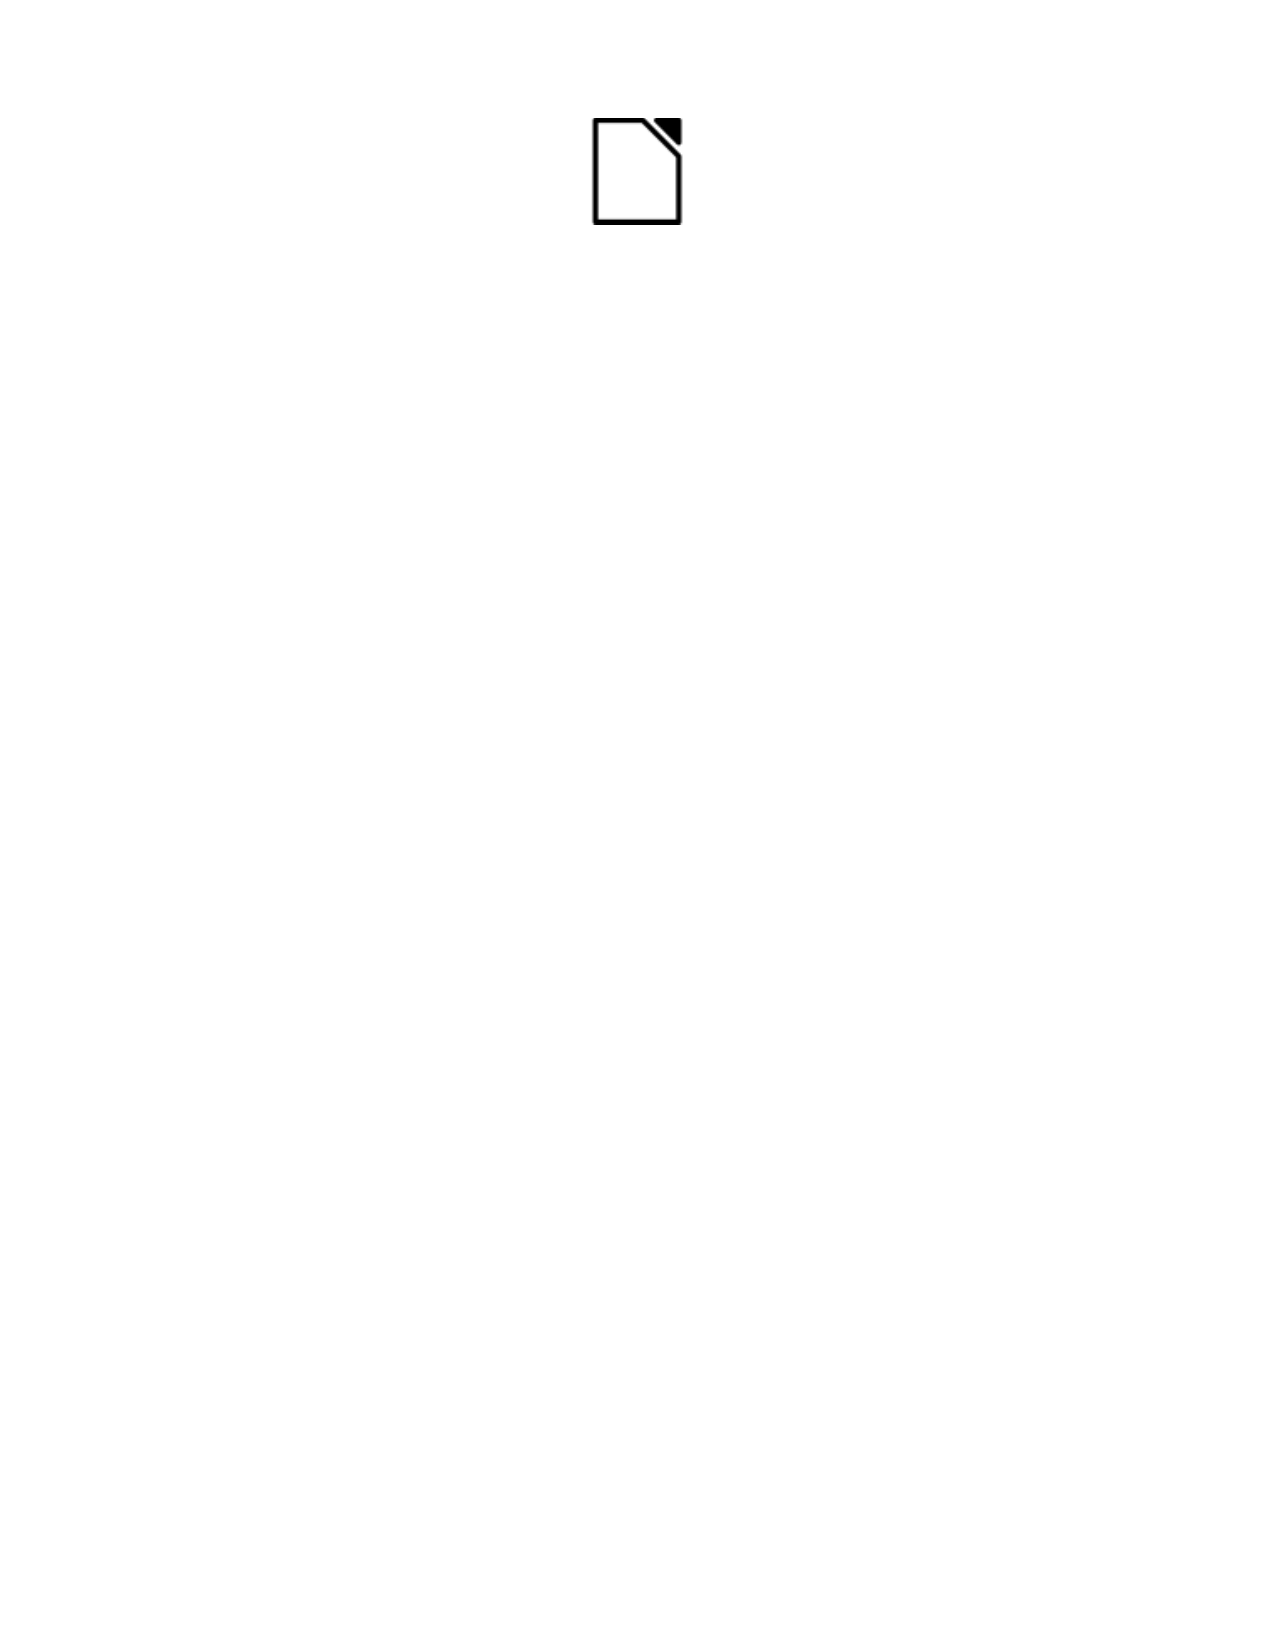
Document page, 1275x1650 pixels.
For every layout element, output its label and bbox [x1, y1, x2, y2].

picture [584, 118, 691, 225]
